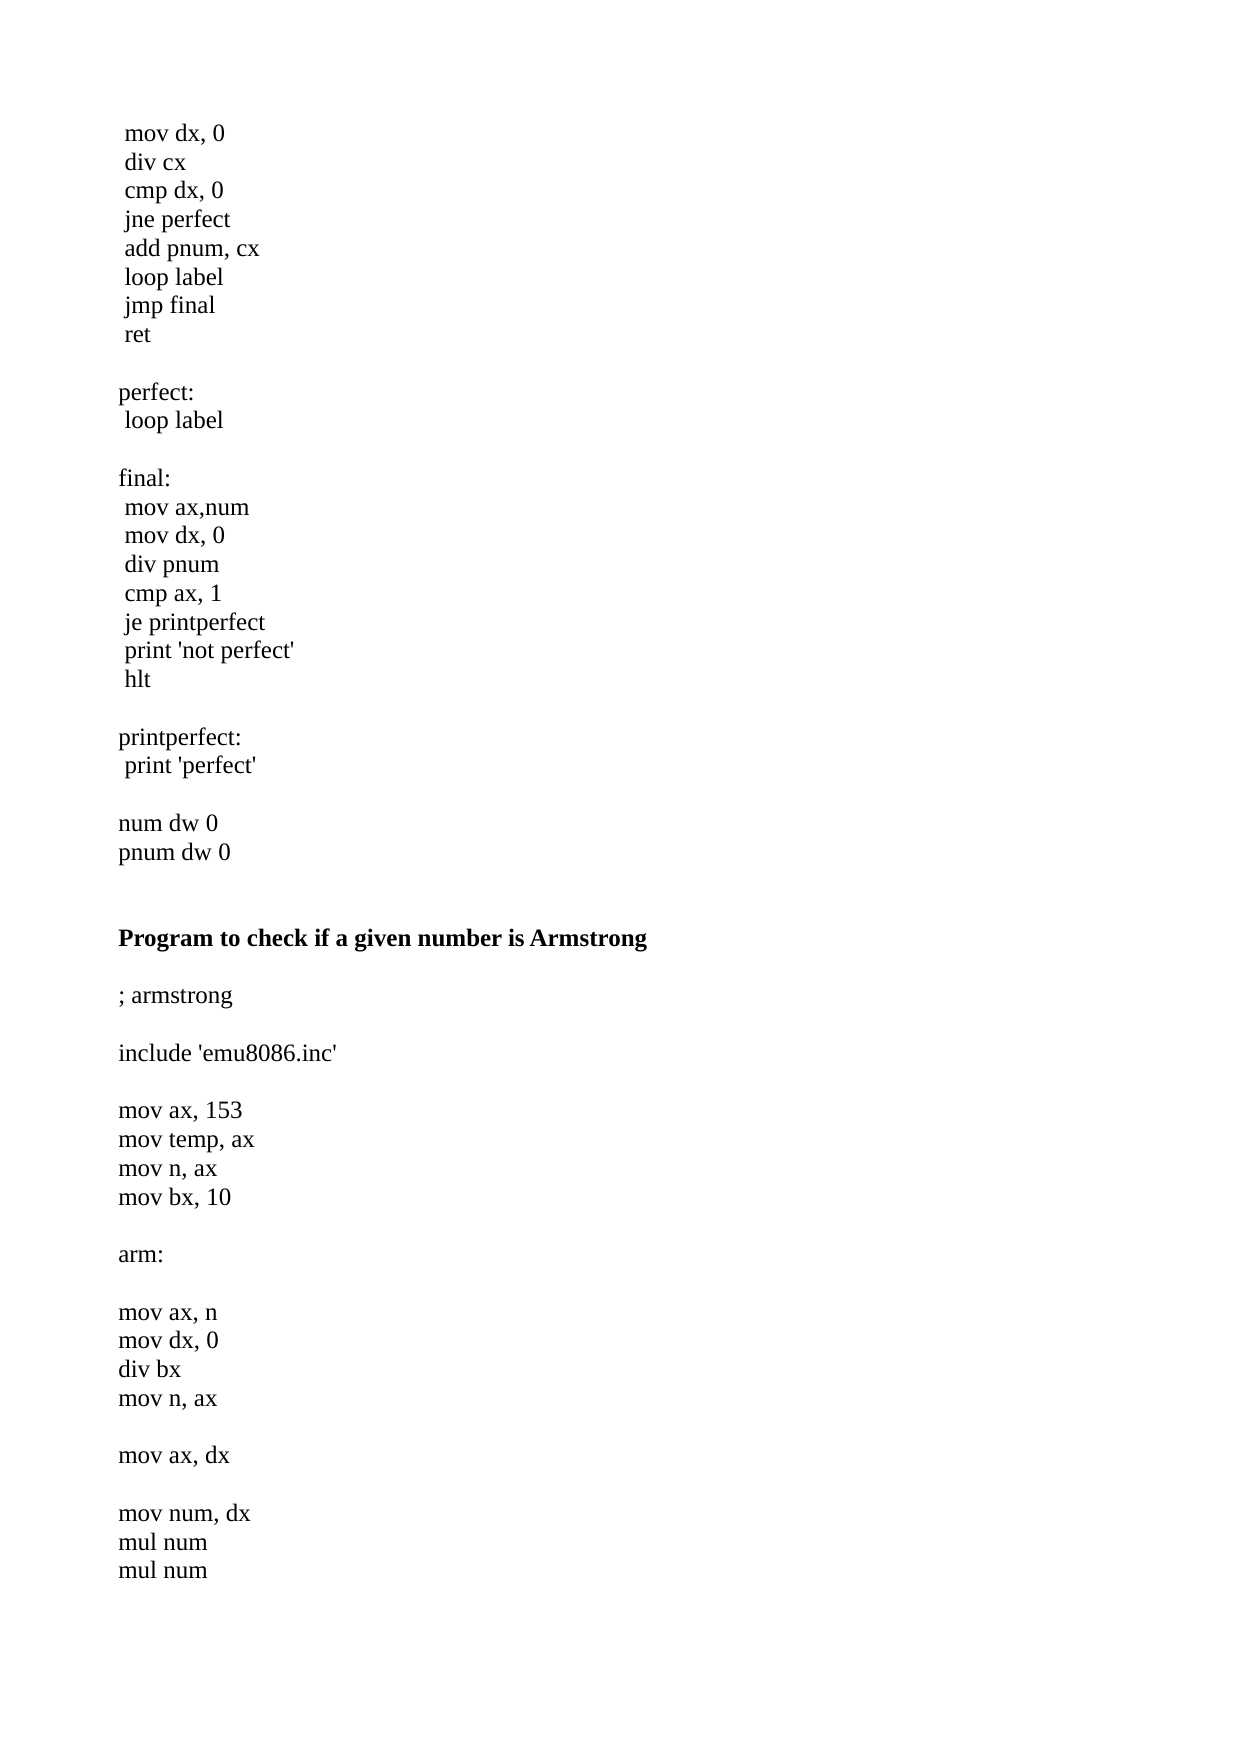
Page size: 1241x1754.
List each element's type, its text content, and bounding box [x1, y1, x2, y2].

text include 'emu8086.inc' [118, 1038, 1122, 1067]
text mov dx, 0 [118, 1326, 1122, 1354]
text mov num, dx [118, 1498, 1122, 1527]
text mov ax, dx [118, 1441, 1122, 1469]
text mov bx, 10 [118, 1182, 1122, 1211]
text mul num [118, 1556, 1122, 1584]
text printperfect: [118, 722, 1122, 751]
text Program to check if a given number is Armstrong [118, 923, 1122, 952]
text hlt [118, 664, 1122, 693]
text loop label [118, 262, 1122, 291]
text div bx [118, 1354, 1122, 1383]
text perfect: [118, 377, 1122, 406]
text mul num [118, 1527, 1122, 1556]
text print 'not perfect' [118, 636, 1122, 664]
text jmp final [118, 291, 1122, 319]
text je printperfect [118, 607, 1122, 636]
text final: [118, 463, 1122, 492]
text div cx [118, 147, 1122, 176]
text cmp dx, 0 [118, 176, 1122, 204]
text add pnum, cx [118, 233, 1122, 262]
text ret [118, 319, 1122, 348]
text cmp ax, 1 [118, 578, 1122, 607]
text mov dx, 0 [118, 521, 1122, 549]
text loop label [118, 406, 1122, 434]
text mov ax, 153 [118, 1096, 1122, 1124]
text div pnum [118, 549, 1122, 578]
text pnum dw 0 [118, 837, 1122, 866]
text mov n, ax [118, 1383, 1122, 1412]
text jne perfect [118, 204, 1122, 233]
text mov ax, n [118, 1297, 1122, 1326]
text mov n, ax [118, 1153, 1122, 1182]
text ; armstrong [118, 981, 1122, 1009]
text print 'perfect' [118, 751, 1122, 779]
text arm: [118, 1239, 1122, 1268]
text mov temp, ax [118, 1124, 1122, 1153]
text mov ax,num [118, 492, 1122, 521]
text num dw 0 [118, 808, 1122, 837]
text mov dx, 0 [118, 118, 1122, 147]
